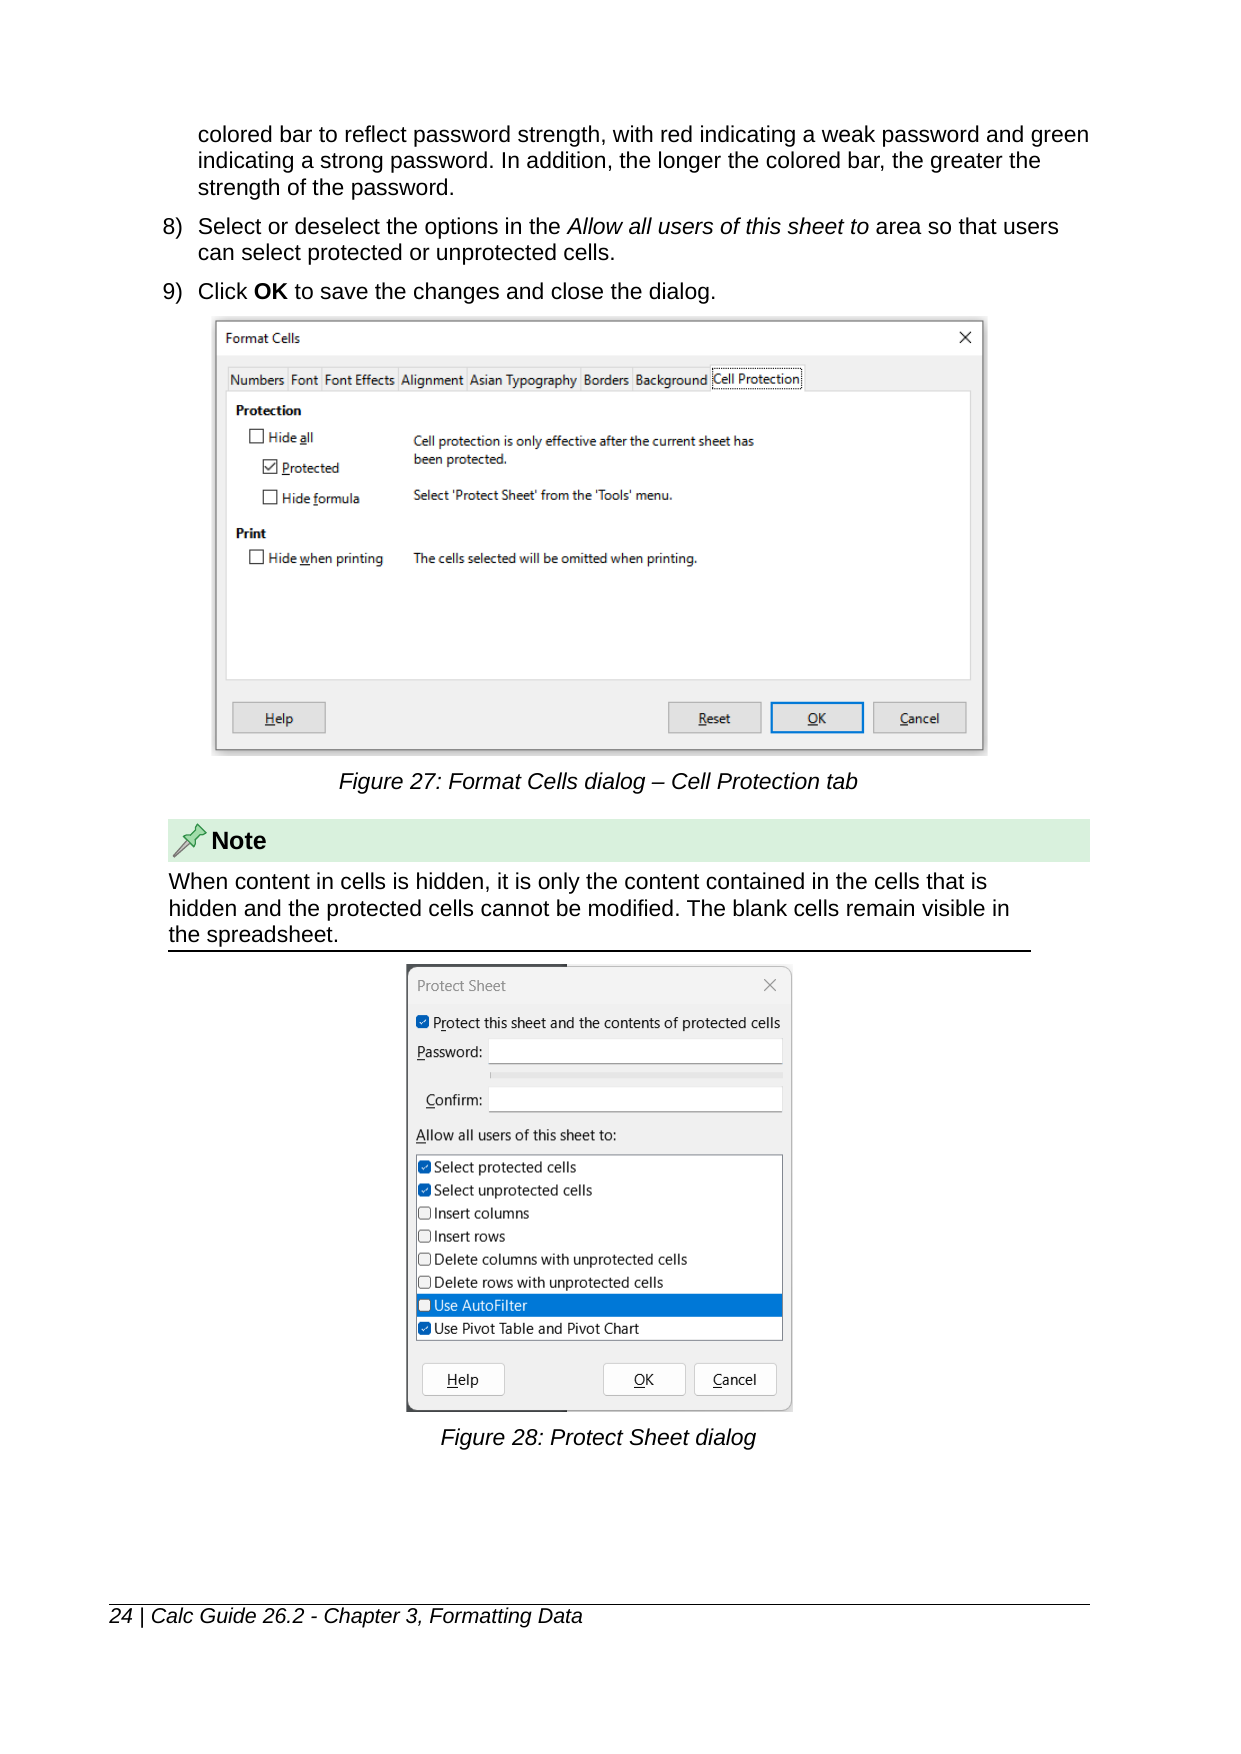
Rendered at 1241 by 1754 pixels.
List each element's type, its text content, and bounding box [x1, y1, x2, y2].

subtitle Note [168, 819, 1090, 862]
text Figure 27: Format Cells dialog – Cell Protection tab [211, 768, 988, 794]
list Click OK to save the changes and close the dialog. [183, 278, 1090, 304]
picture [406, 964, 793, 1412]
text Figure 28: Protect Sheet dialog [406, 1424, 793, 1451]
list Select or deselect the options in the Allow all users of this sheet to area so that users can select protected or unprotected cells. [183, 213, 1090, 265]
picture [211, 316, 988, 756]
list colored bar to reflect password strength, with red indicating a weak password and green indicating a strong password. In addition, the longer the colored bar, the greater the strength of the password. [183, 121, 1090, 200]
text When content in cells is hidden, it is only the content contained in the cells that is hidden and the protected cells cannot be modified. The blank cells remain visible in the spreadsheet. [168, 868, 1031, 950]
